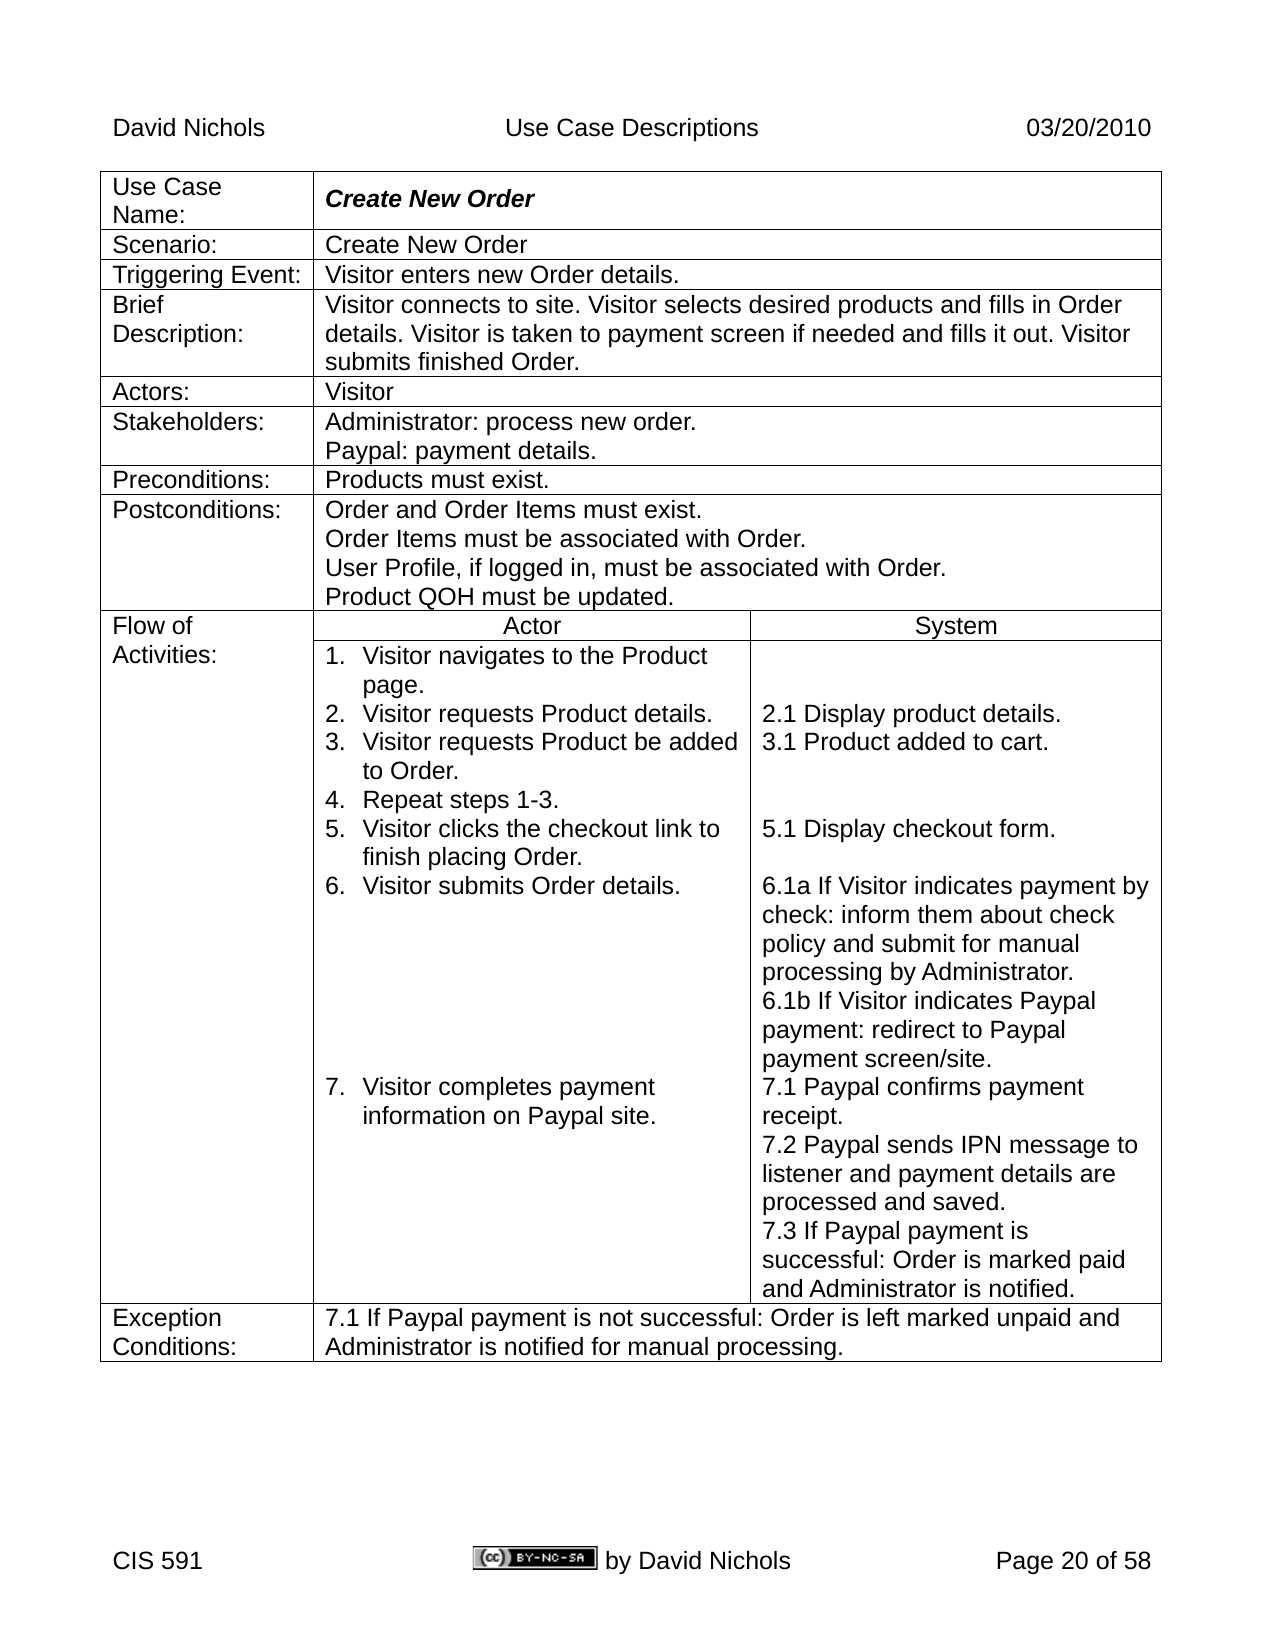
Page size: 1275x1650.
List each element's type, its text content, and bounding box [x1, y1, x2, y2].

table_cell Administrator: process new order. Paypal: payment details. [314, 407, 1161, 464]
table_cell Visitor enters new Order details. [314, 260, 1161, 289]
table_cell Triggering Event: [101, 260, 313, 289]
picture [472, 1546, 598, 1570]
table_cell 2.1 Display product details. 3.1 Product added to cart. 5.1 Display checkout form. 6.1a If Visitor indicates payment by check: inform them about check policy and submit for manual processing by Administrator. 6.1b If Visitor indicates Paypal payment: redirect to Paypal payment screen/site. 7.1 Paypal confirms payment receipt. 7.2 Paypal sends IPN message to listener and payment details are processed and saved. 7.3 If Paypal payment is successful: Order is marked paid and Administrator is notified. [751, 641, 1161, 1302]
table_cell Actor [314, 611, 750, 640]
table_cell Scenario: [101, 230, 313, 259]
table_cell Flow of Activities: [101, 611, 313, 1302]
table_cell Postconditions: [101, 495, 313, 610]
table_cell Stakeholders: [101, 407, 313, 464]
table_cell Order and Order Items must exist. Order Items must be associated with Order. User Profile, if logged in, must be associated with Order. Product QOH must be updated. [314, 495, 1161, 610]
table_cell Create New Order [314, 230, 1161, 259]
table_header Create New Order [314, 172, 1161, 229]
table_cell Visitor [314, 377, 1161, 406]
table_cell System [751, 611, 1161, 640]
table_cell Brief Description: [101, 290, 313, 376]
table_cell Visitor navigates to the Product page. Visitor requests Product details. Visitor requests Product be added to Order. Repeat steps 1-3. Visitor clicks the checkout link to finish placing Order. Visitor submits Order details. Visitor completes payment information on Paypal site. [314, 641, 750, 1302]
table_header Use Case Name: [101, 172, 313, 229]
table_cell Preconditions: [101, 466, 313, 494]
table_cell Products must exist. [314, 466, 1161, 494]
table_cell 7.1 If Paypal payment is not successful: Order is left marked unpaid and Administrator is notified for manual processing. [314, 1304, 1161, 1361]
table_cell Visitor connects to site. Visitor selects desired products and fills in Order details. Visitor is taken to payment screen if needed and fills it out. Visitor submits finished Order. [314, 290, 1161, 376]
table_cell Exception Conditions: [101, 1304, 313, 1361]
table_cell Actors: [101, 377, 313, 406]
